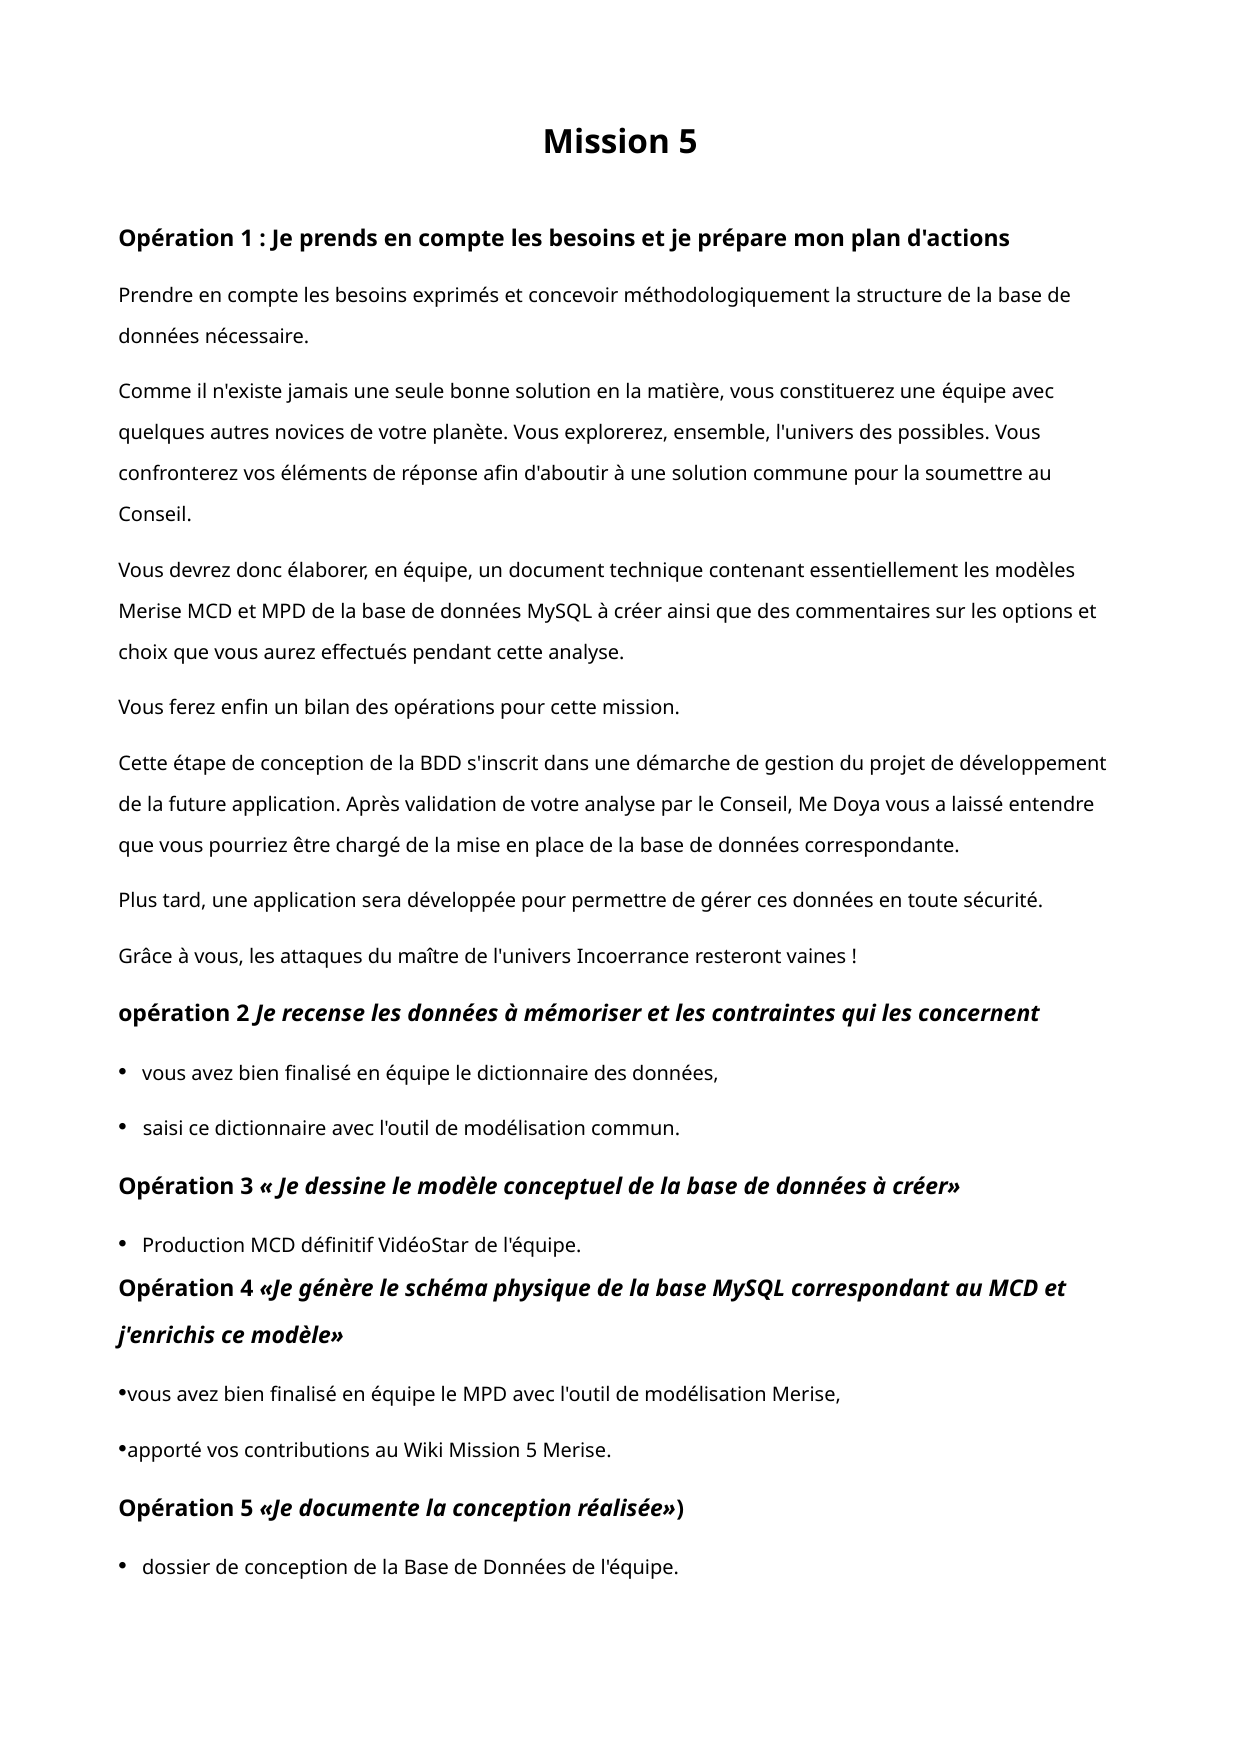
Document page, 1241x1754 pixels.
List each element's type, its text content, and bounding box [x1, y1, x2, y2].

text Cette étape de conception de la BDD s'inscrit dans une démarche de gestion du projet de développement de la future application. Après validation de votre analyse par le Conseil, Me Doya vous a laissé entendre que vous pourriez être chargé de la mise en place de la base de données correspondante. [118, 749, 1122, 858]
list Production MCD définitif VidéoStar de l'équipe. [118, 1231, 1122, 1258]
list apporté vos contributions au Wiki Mission 5 Merise. [118, 1436, 1122, 1463]
text Comme il n'existe jamais une seule bonne solution en la matière, vous constituerez une équipe avec quelques autres novices de votre planète. Vous explorerez, ensemble, l'univers des possibles. Vous confronterez vos éléments de réponse afin d'aboutir à une solution commune pour la soumettre au Conseil. [118, 377, 1122, 528]
list vous avez bien finalisé en équipe le MPD avec l'outil de modélisation Merise, [118, 1380, 1122, 1408]
text Plus tard, une application sera développée pour permettre de gérer ces données en toute sécurité. [118, 886, 1122, 913]
text opération 2 Je recense les données à mémoriser et les contraintes qui les concernent [118, 997, 1122, 1028]
text Vous ferez enfin un bilan des opérations pour cette mission. [118, 693, 1122, 721]
text Prendre en compte les besoins exprimés et concevoir méthodologiquement la structure de la base de données nécessaire. [118, 281, 1122, 349]
text Vous devrez donc élaborer, en équipe, un document technique contenant essentiellement les modèles Merise MCD et MPD de la base de données MySQL à créer ainsi que des commentaires sur les options et choix que vous aurez effectués pendant cette analyse. [118, 556, 1122, 665]
text Grâce à vous, les attaques du maître de l'univers Incoerrance resteront vaines ! [118, 942, 1122, 969]
list saisi ce dictionnaire avec l'outil de modélisation commun. [118, 1114, 1122, 1141]
text Opération 3 « Je dessine le modèle conceptuel de la base de données à créer» [118, 1170, 1122, 1201]
list dossier de conception de la Base de Données de l'équipe. [118, 1553, 1122, 1580]
subtitle Opération 1 : Je prends en compte les besoins et je prépare mon plan d'actions [118, 222, 1122, 253]
list vous avez bien finalisé en équipe le dictionnaire des données, [118, 1059, 1122, 1086]
text Mission 5 [118, 118, 1122, 163]
text Opération 4 «Je génère le schéma physique de la base MySQL correspondant au MCD et j'enrichis ce modèle» [118, 1272, 1122, 1350]
text Opération 5 «Je documente la conception réalisée») [118, 1491, 1122, 1523]
